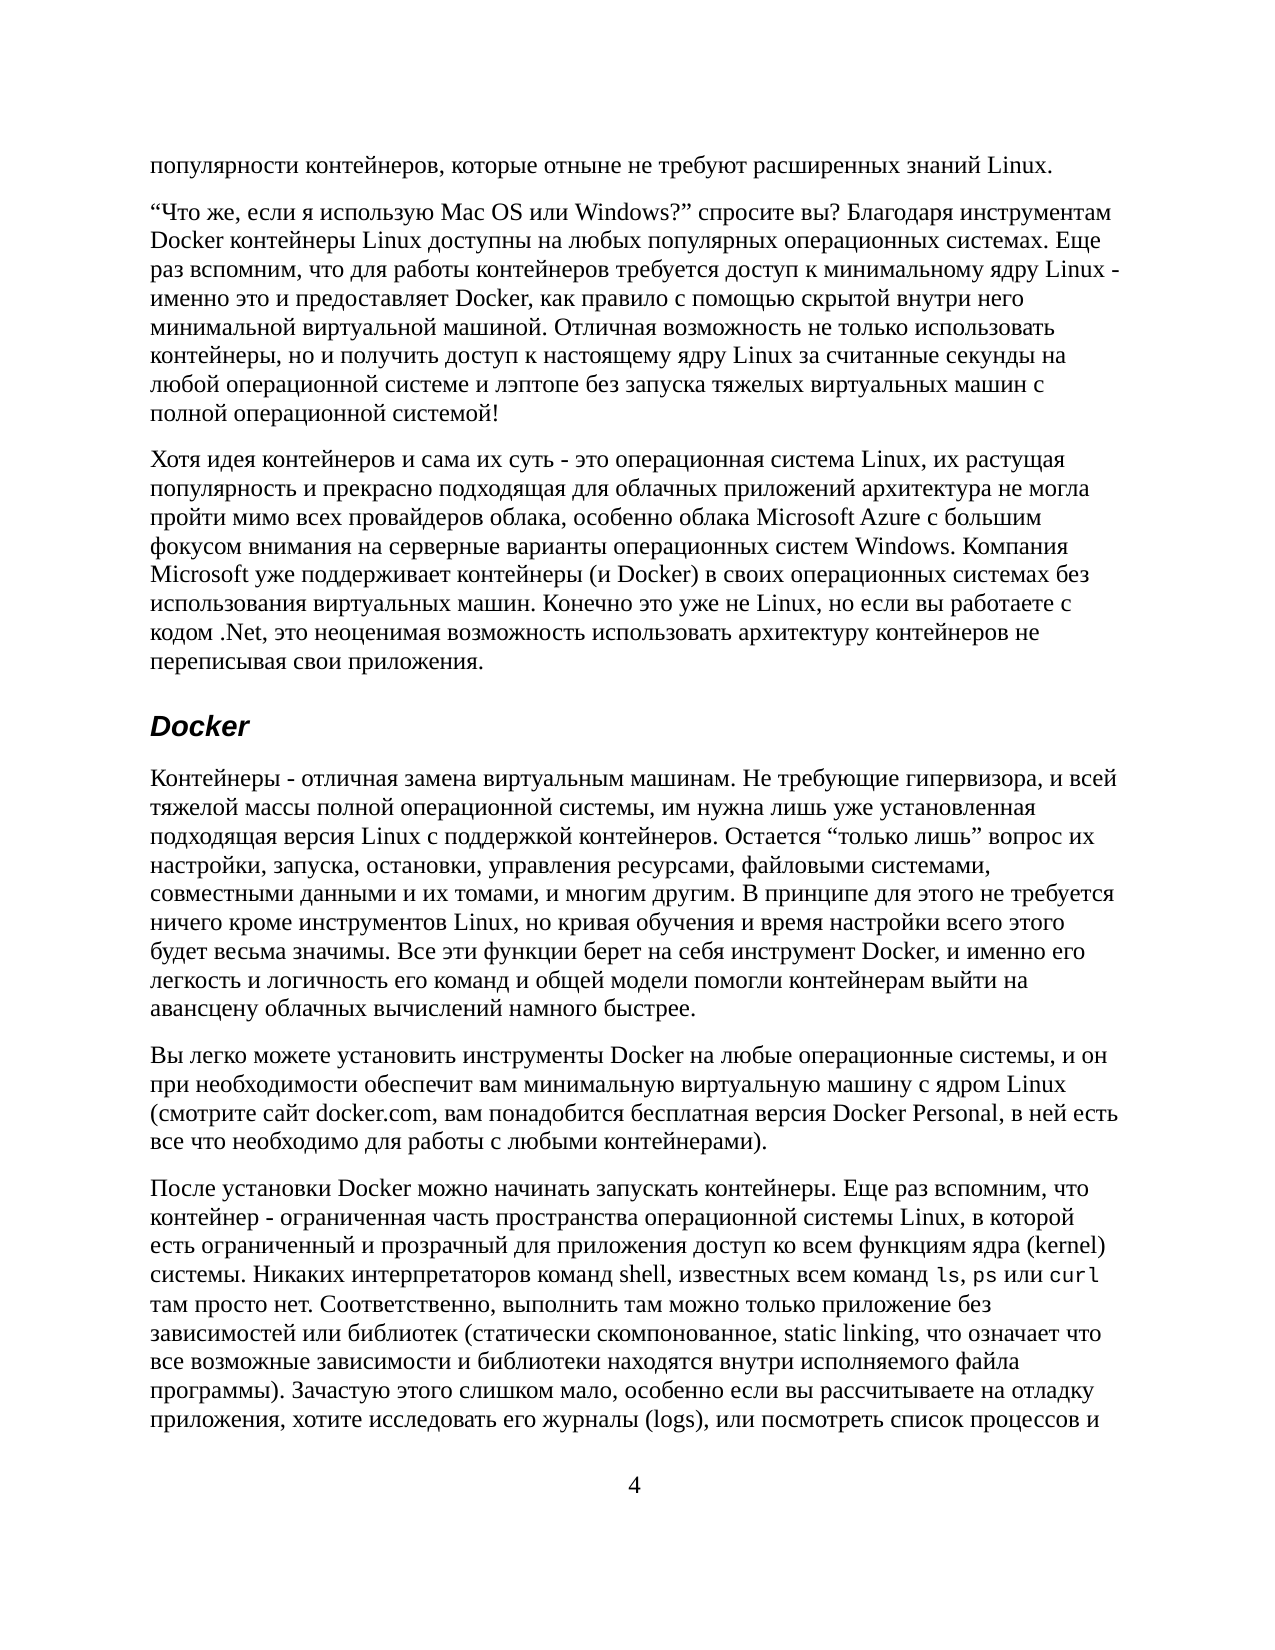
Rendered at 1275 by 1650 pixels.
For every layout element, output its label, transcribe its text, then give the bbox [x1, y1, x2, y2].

text популярности контейнеров, которые отныне не требуют расширенных знаний Linux. [150, 150, 1125, 179]
text Вы легко можете установить инструменты Docker на любые операционные системы, и он при необходимости обеспечит вам минимальную виртуальную машину с ядром Linux (смотрите сайт docker.com, вам понадобится бесплатная версия Docker Personal, в ней есть все что необходимо для работы с любыми контейнерами). [150, 1040, 1125, 1155]
subtitle Docker [150, 708, 1125, 742]
text После установки Docker можно начинать запускать контейнеры. Еще раз вспомним, что контейнер - ограниченная часть пространства операционной системы Linux, в которой есть ограниченный и прозрачный для приложения доступ ко всем функциям ядра (kernel) системы. Никаких интерпретаторов команд shell, известных всем команд ls, ps или curl там просто нет. Соответственно, выполнить там можно только приложение без зависимостей или библиотек (статически скомпонованное, static linking, что означает что все возможные зависимости и библиотеки находятся внутри исполняемого файла программы). Зачастую этого слишком мало, особенно если вы рассчитываете на отладку приложения, хотите исследовать его журналы (logs), или посмотреть список процессов и [150, 1173, 1125, 1433]
text Хотя идея контейнеров и сама их суть - это операционная система Linux, их растущая популярность и прекрасно подходящая для облачных приложений архитектура не могла пройти мимо всех провайдеров облака, особенно облака Microsoft Azure с большим фокусом внимания на серверные варианты операционных систем Windows. Компания Microsoft уже поддерживает контейнеры (и Docker) в своих операционных системах без использования виртуальных машин. Конечно это уже не Linux, но если вы работаете с кодом .Net, это неоценимая возможность использовать архитектуру контейнеров не переписывая свои приложения. [150, 444, 1125, 674]
text Контейнеры - отличная замена виртуальным машинам. Не требующие гипервизора, и всей тяжелой массы полной операционной системы, им нужна лишь уже установленная подходящая версия Linux с поддержкой контейнеров. Остается “только лишь” вопрос их настройки, запуска, остановки, управления ресурсами, файловыми системами, совместными данными и их томами, и многим другим. В принципе для этого не требуется ничего кроме инструментов Linux, но кривая обучения и время настройки всего этого будет весьма значимы. Все эти функции берет на себя инструмент Docker, и именно его легкость и логичность его команд и общей модели помогли контейнерам выйти на авансцену облачных вычислений намного быстрее. [150, 763, 1125, 1022]
text “Что же, если я использую Mac OS или Windows?” спросите вы? Благодаря инструментам Docker контейнеры Linux доступны на любых популярных операционных системах. Еще раз вспомним, что для работы контейнеров требуется доступ к минимальному ядру Linux - именно это и предоставляет Docker, как правило с помощью скрытой внутри него минимальной виртуальной машиной. Отличная возможность не только использовать контейнеры, но и получить доступ к настоящему ядру Linux за считанные секунды на любой операционной системе и лэптопе без запуска тяжелых виртуальных машин с полной операционной системой! [150, 197, 1125, 427]
